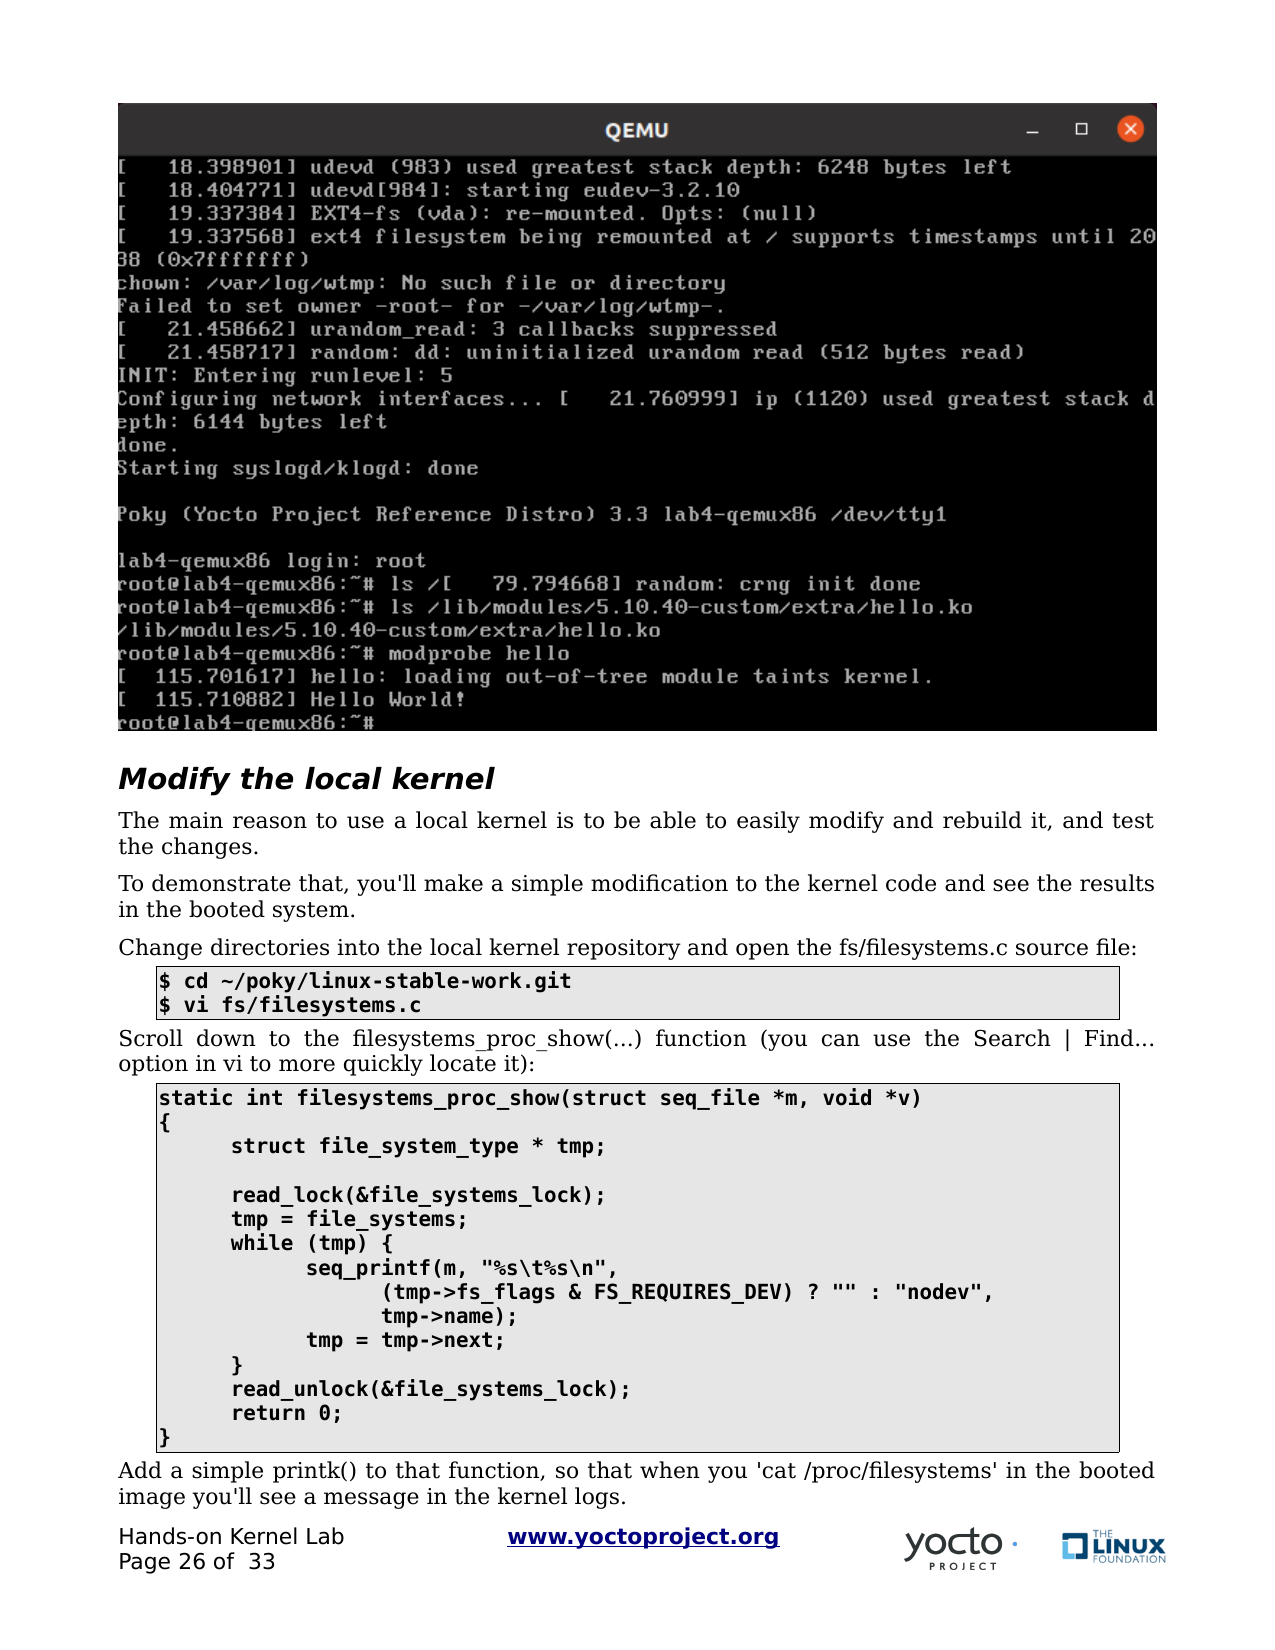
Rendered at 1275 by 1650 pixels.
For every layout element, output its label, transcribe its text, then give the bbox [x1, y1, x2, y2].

text tmp = tmp->next; [157, 1326, 1119, 1350]
text read_unlock(&file_systems_lock); [157, 1374, 1119, 1398]
text $ cd ~/poky/linux-stable-work.git [157, 967, 1119, 990]
text read_lock(&file_systems_lock); [157, 1180, 1119, 1204]
text struct file_system_type * tmp; [157, 1132, 1119, 1156]
text while (tmp) { [157, 1229, 1119, 1253]
text tmp = file_systems; [157, 1204, 1119, 1229]
text To demonstrate that, you'll make a simple modification to the kernel code and see the results in the booted system. [118, 871, 1157, 922]
text static int filesystems_proc_show(struct seq_file *m, void *v) [157, 1084, 1119, 1107]
text Add a simple printk() to that function, so that when you 'cat /proc/filesystems' in the booted image you'll see a message in the kernel logs. [118, 1458, 1157, 1509]
text seq_printf(m, "%s\t%s\n", [157, 1253, 1119, 1277]
text Scroll down to the filesystems_proc_show(...) function (you can use the Search | Find... option in vi to more quickly locate it): [118, 1026, 1157, 1077]
text Change directories into the local kernel repository and open the fs/filesystems.c source file: [118, 934, 1157, 960]
text } [157, 1423, 1119, 1452]
subtitle Modify the local kernel [118, 762, 1157, 796]
text } [157, 1350, 1119, 1374]
text tmp->name); [157, 1301, 1119, 1326]
text { [157, 1107, 1119, 1132]
text return 0; [157, 1398, 1119, 1423]
text (tmp->fs_flags & FS_REQUIRES_DEV) ? "" : "nodev", [157, 1277, 1119, 1301]
text $ vi fs/filesystems.c [157, 990, 1119, 1019]
text The main reason to use a local kernel is to be able to easily modify and rebuild it, and test the changes. [118, 808, 1157, 859]
